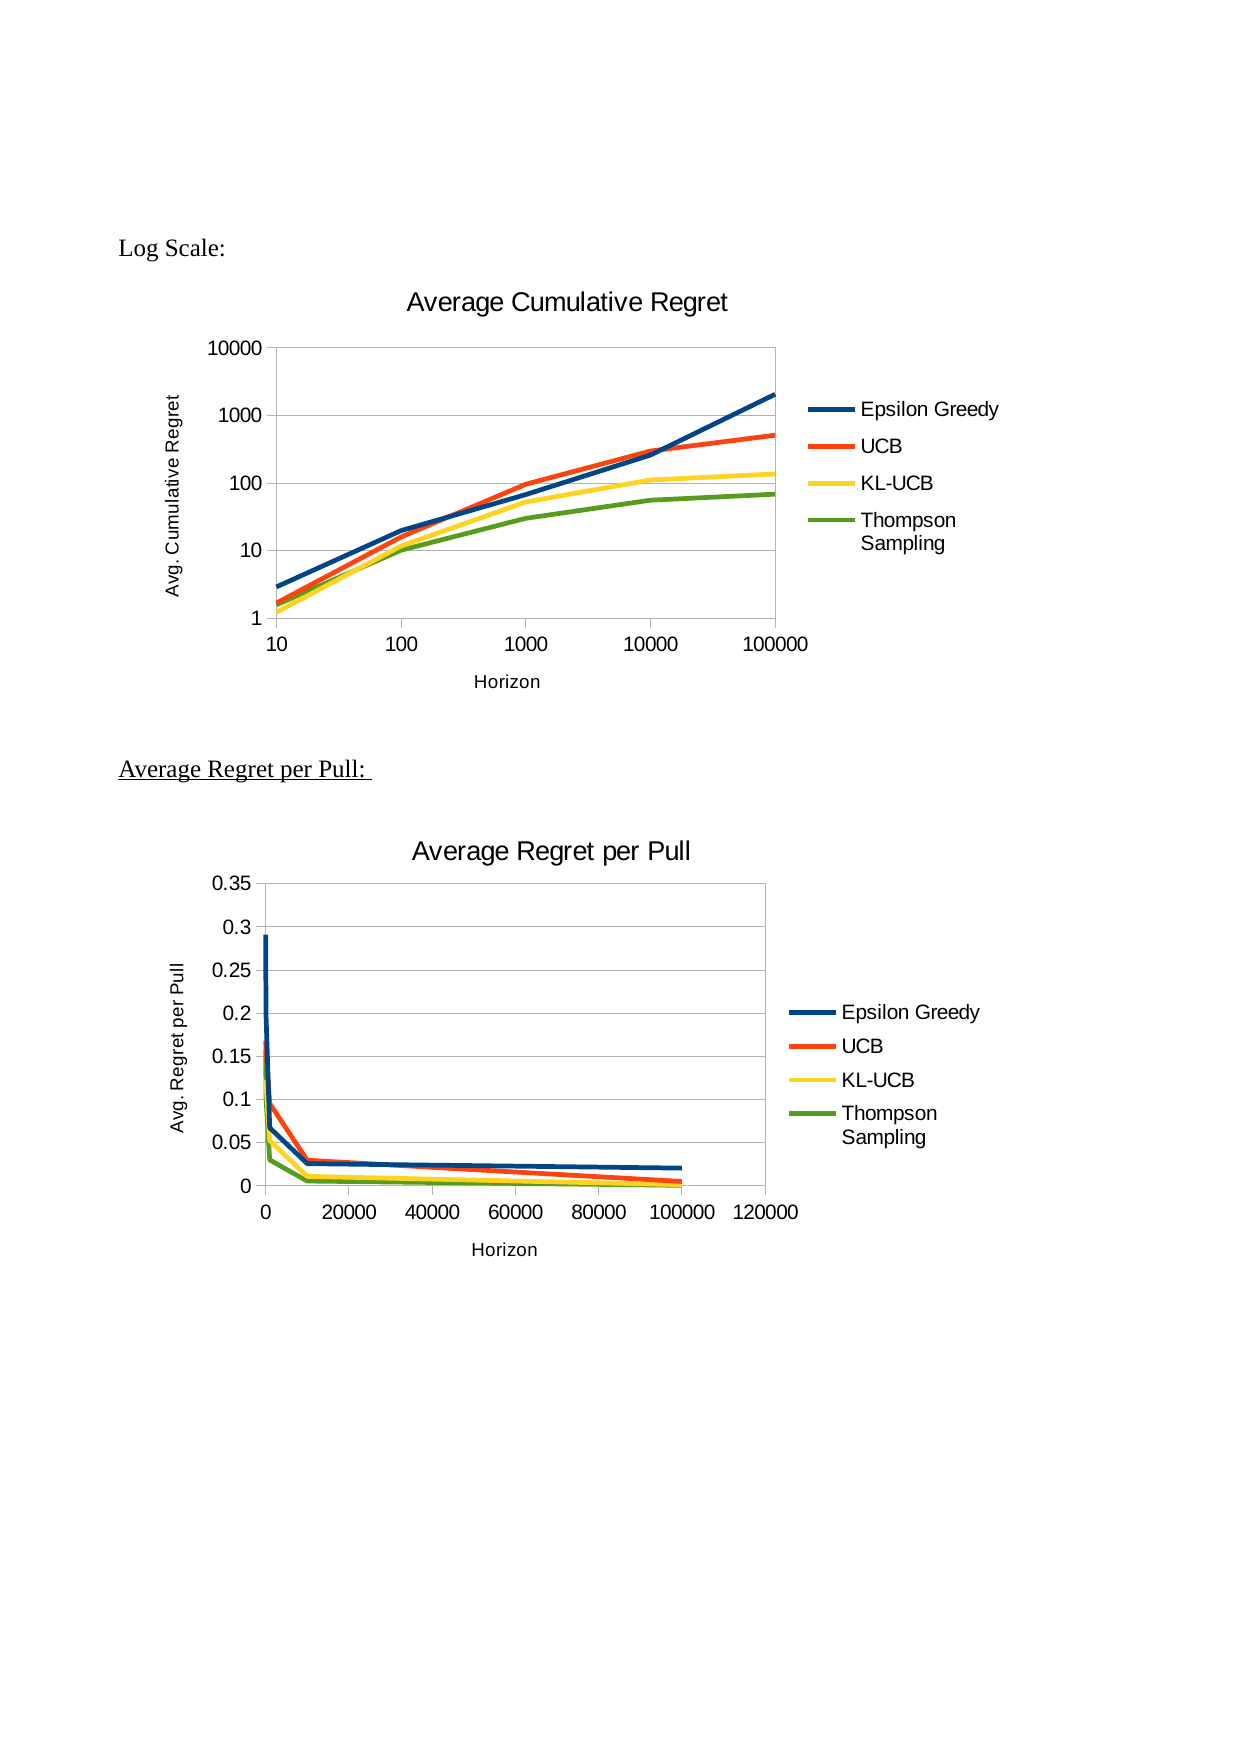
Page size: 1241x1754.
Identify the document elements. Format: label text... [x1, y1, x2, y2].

text Log Scale: [118, 233, 1122, 262]
text Average Regret per Pull: [118, 754, 1122, 783]
